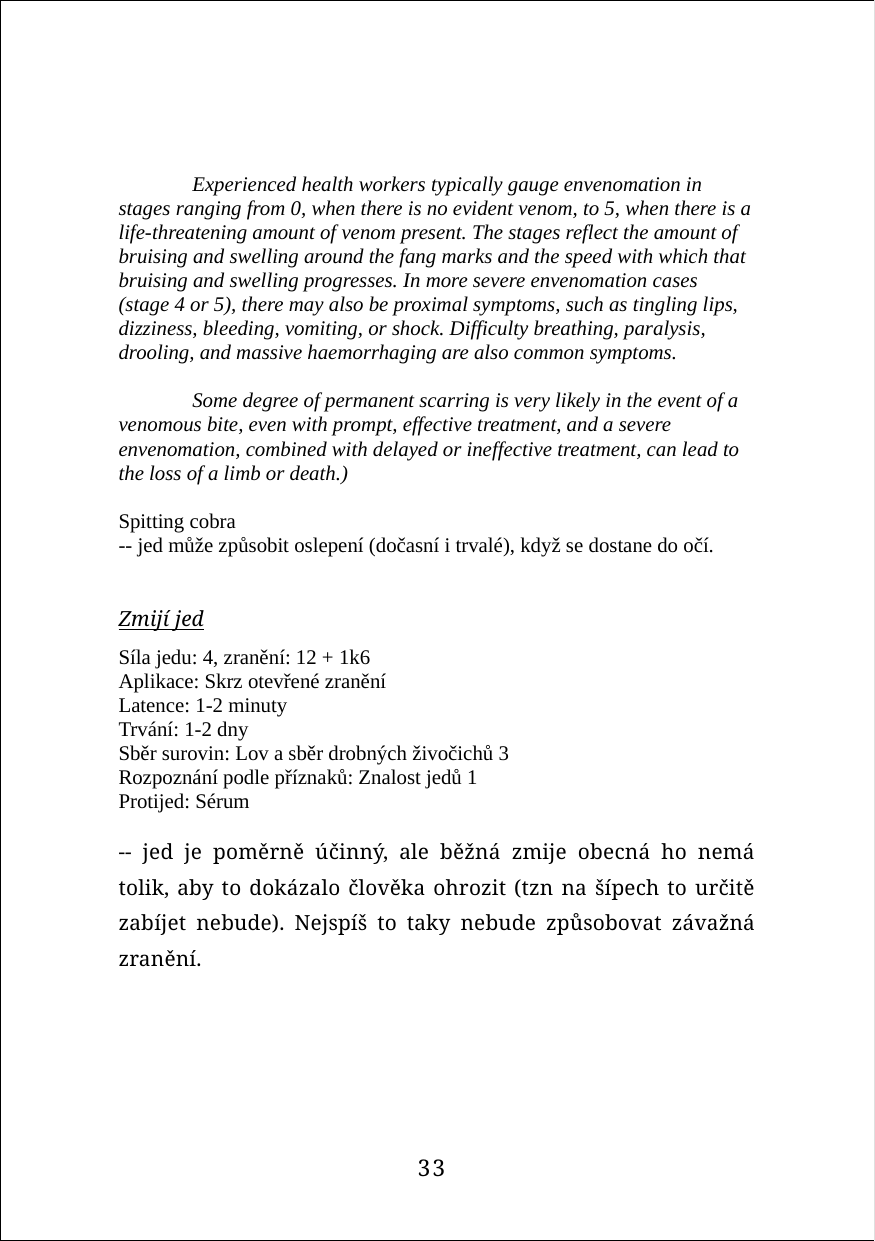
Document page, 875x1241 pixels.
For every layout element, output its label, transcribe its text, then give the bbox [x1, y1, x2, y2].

text Sběr surovin: Lov a sběr drobných živočichů 3 [118, 741, 756, 765]
text Rozpoznání podle příznaků: Znalost jedů 1 [118, 765, 756, 789]
text Experienced health workers typically gauge envenomation in stages ranging from 0, when there is no evident venom, to 5, when there is a life-threatening amount of venom present. The stages reflect the amount of bruising and swelling around the fang marks and the speed with which that bruising and swelling progresses. In more severe envenomation cases (stage 4 or 5), there may also be proximal symptoms, such as tingling lips, dizziness, bleeding, vomiting, or shock. Difficulty breathing, paralysis, drooling, and massive haemorrhaging are also common symptoms. [118, 172, 756, 364]
text Síla jedu: 4, zranění: 12 + 1k6 [118, 645, 756, 669]
text Spitting cobra [118, 509, 756, 533]
subtitle Zmijí jed [118, 604, 756, 633]
text Protijed: Sérum [118, 789, 756, 813]
text -- jed může způsobit oslepení (dočasní i trvalé), když se dostane do očí. [118, 533, 756, 557]
text Aplikace: Skrz otevřené zranění [118, 669, 756, 693]
text Latence: 1-2 minuty [118, 693, 756, 717]
text Some degree of permanent scarring is very likely in the event of a venomous bite, even with prompt, effective treatment, and a severe envenomation, combined with delayed or ineffective treatment, can lead to the loss of a limb or death.) [118, 388, 756, 484]
text -- jed je poměrně účinný, ale běžná zmije obecná ho nemá tolik, aby to dokázalo člověka ohrozit (tzn na šípech to určitě zabíjet nebude). Nejspíš to taky nebude způsobovat závažná zranění. [118, 837, 756, 972]
text Trvání: 1-2 dny [118, 717, 756, 741]
